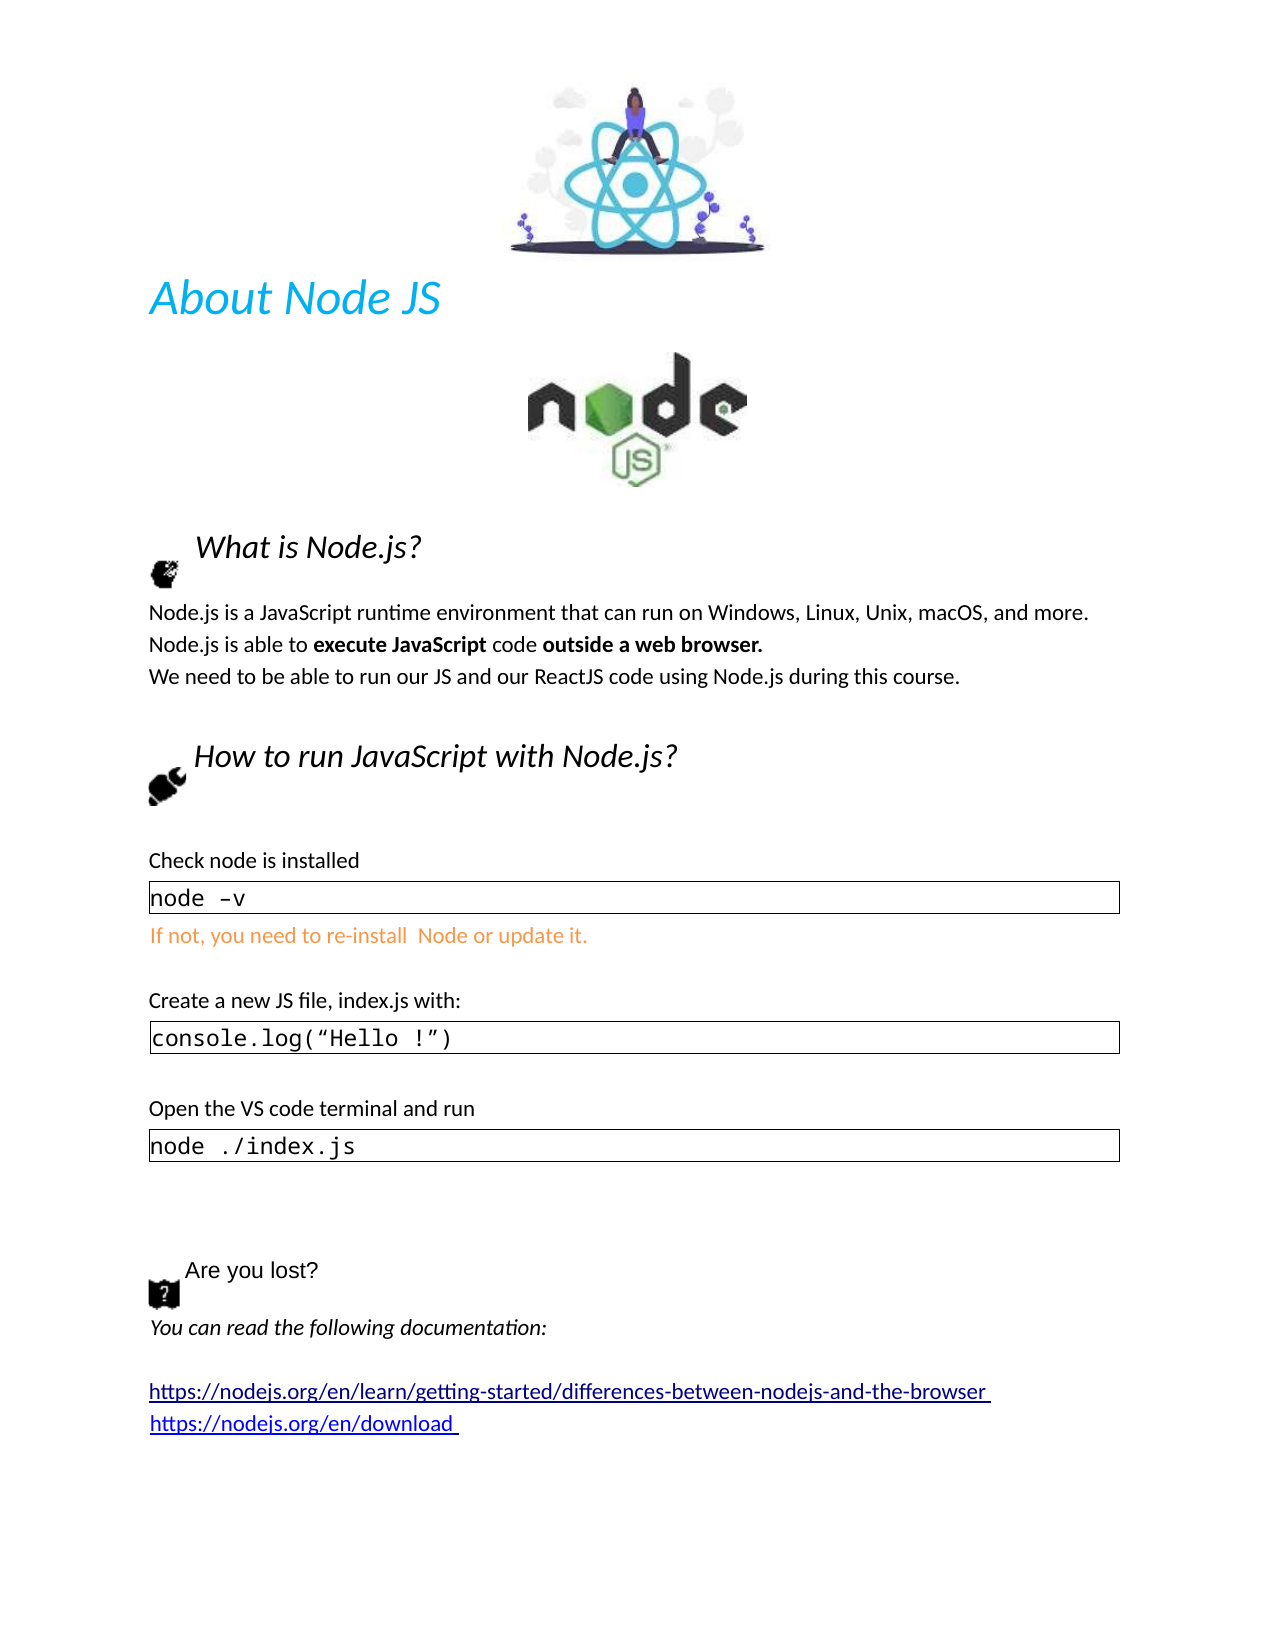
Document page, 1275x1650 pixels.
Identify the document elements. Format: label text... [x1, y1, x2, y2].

text We need to be able to run our JS and our ReactJS code using Node.js during this course. [148, 662, 1120, 691]
subtitle About Node JS [149, 266, 1120, 327]
text node ./index.js [150, 1130, 1119, 1161]
text Node.js is a JavaScript runtime environment that can run on Windows, Linux, Unix, macOS, and more. [148, 598, 1120, 626]
text How to run JavaScript with Node.js? [148, 735, 1120, 806]
text console.log(“Hello !”) [151, 1022, 1119, 1053]
text What is Node.js? [148, 526, 1120, 590]
text You can read the following documentation: [150, 1313, 1067, 1341]
text If not, you need to re-install Node or update it. [150, 921, 1120, 949]
text Node.js is able to execute JavaScript code outside a web browser. [148, 631, 1046, 658]
text node –v [150, 882, 1119, 913]
text https://nodejs.org/en/learn/getting-started/differences-between-nodejs-and-the-browser https://nodejs.org/en/download [148, 1377, 1120, 1437]
text Check node is installed [148, 846, 1120, 874]
text Create a new JS file, index.js with: [148, 986, 1120, 1014]
text Are you lost? [148, 1257, 1120, 1310]
text Open the VS code terminal and run [148, 1094, 1120, 1122]
